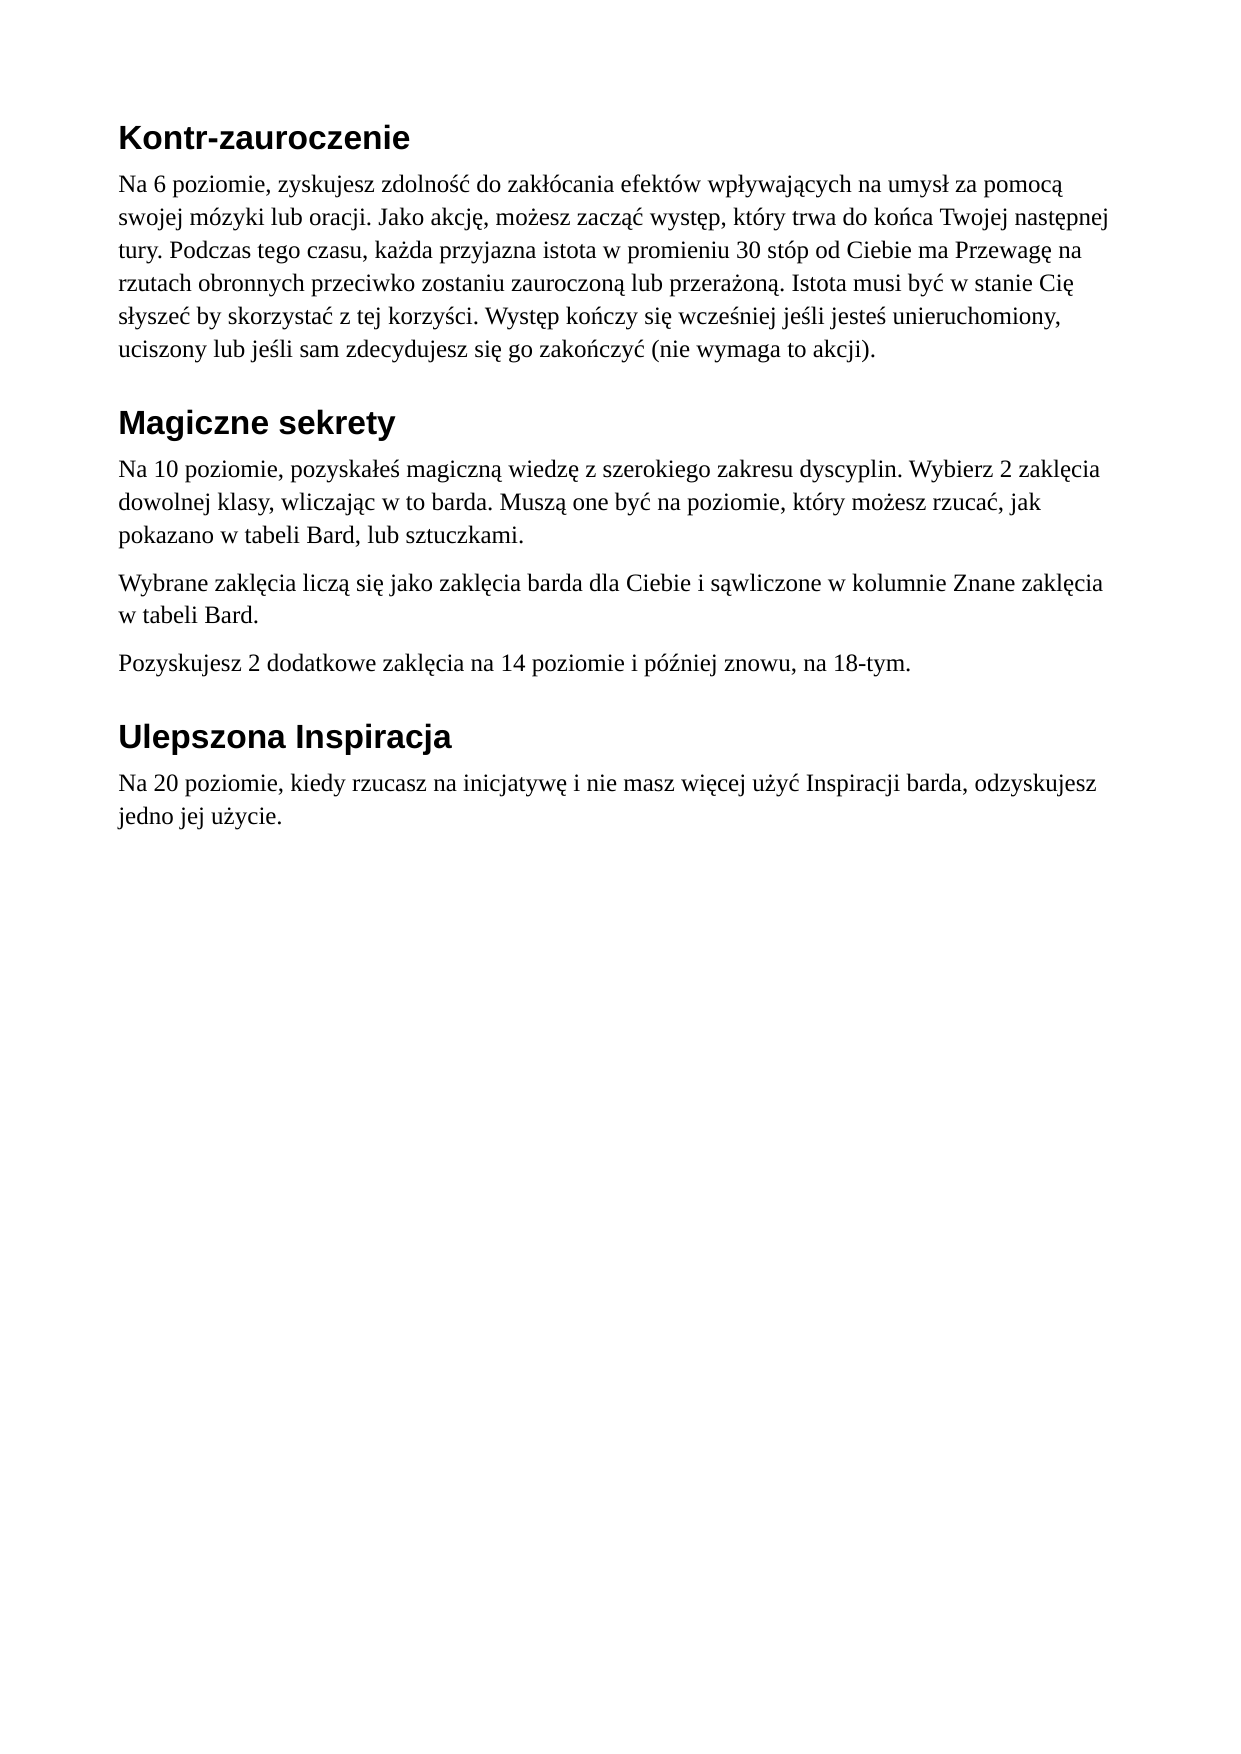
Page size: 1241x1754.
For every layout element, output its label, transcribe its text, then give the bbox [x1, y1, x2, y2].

subtitle Kontr-zauroczenie [118, 118, 1122, 157]
text Pozyskujesz 2 dodatkowe zaklęcia na 14 poziomie i później znowu, na 18-tym. [118, 648, 1122, 677]
text Wybrane zaklęcia liczą się jako zaklęcia barda dla Ciebie i sąwliczone w kolumnie Znane zaklęcia w tabeli Bard. [118, 568, 1122, 629]
text Na 20 poziomie, kiedy rzucasz na inicjatywę i nie masz więcej użyć Inspiracji barda, odzyskujesz jedno jej użycie. [118, 768, 1122, 829]
text Na 6 poziomie, zyskujesz zdolność do zakłócania efektów wpływających na umysł za pomocą swojej mózyki lub oracji. Jako akcję, możesz zacząć występ, który trwa do końca Twojej następnej tury. Podczas tego czasu, każda przyjazna istota w promieniu 30 stóp od Ciebie ma Przewagę na rzutach obronnych przeciwko zostaniu zauroczoną lub przerażoną. Istota musi być w stanie Cię słyszeć by skorzystać z tej korzyści. Występ kończy się wcześniej jeśli jesteś unieruchomiony, uciszony lub jeśli sam zdecydujesz się go zakończyć (nie wymaga to akcji). [118, 169, 1122, 363]
subtitle Magiczne sekrety [118, 403, 1122, 441]
subtitle Ulepszona Inspiracja [118, 717, 1122, 755]
text Na 10 poziomie, pozyskałeś magiczną wiedzę z szerokiego zakresu dyscyplin. Wybierz 2 zaklęcia dowolnej klasy, wliczając w to barda. Muszą one być na poziomie, który możesz rzucać, jak pokazano w tabeli Bard, lub sztuczkami. [118, 454, 1122, 549]
